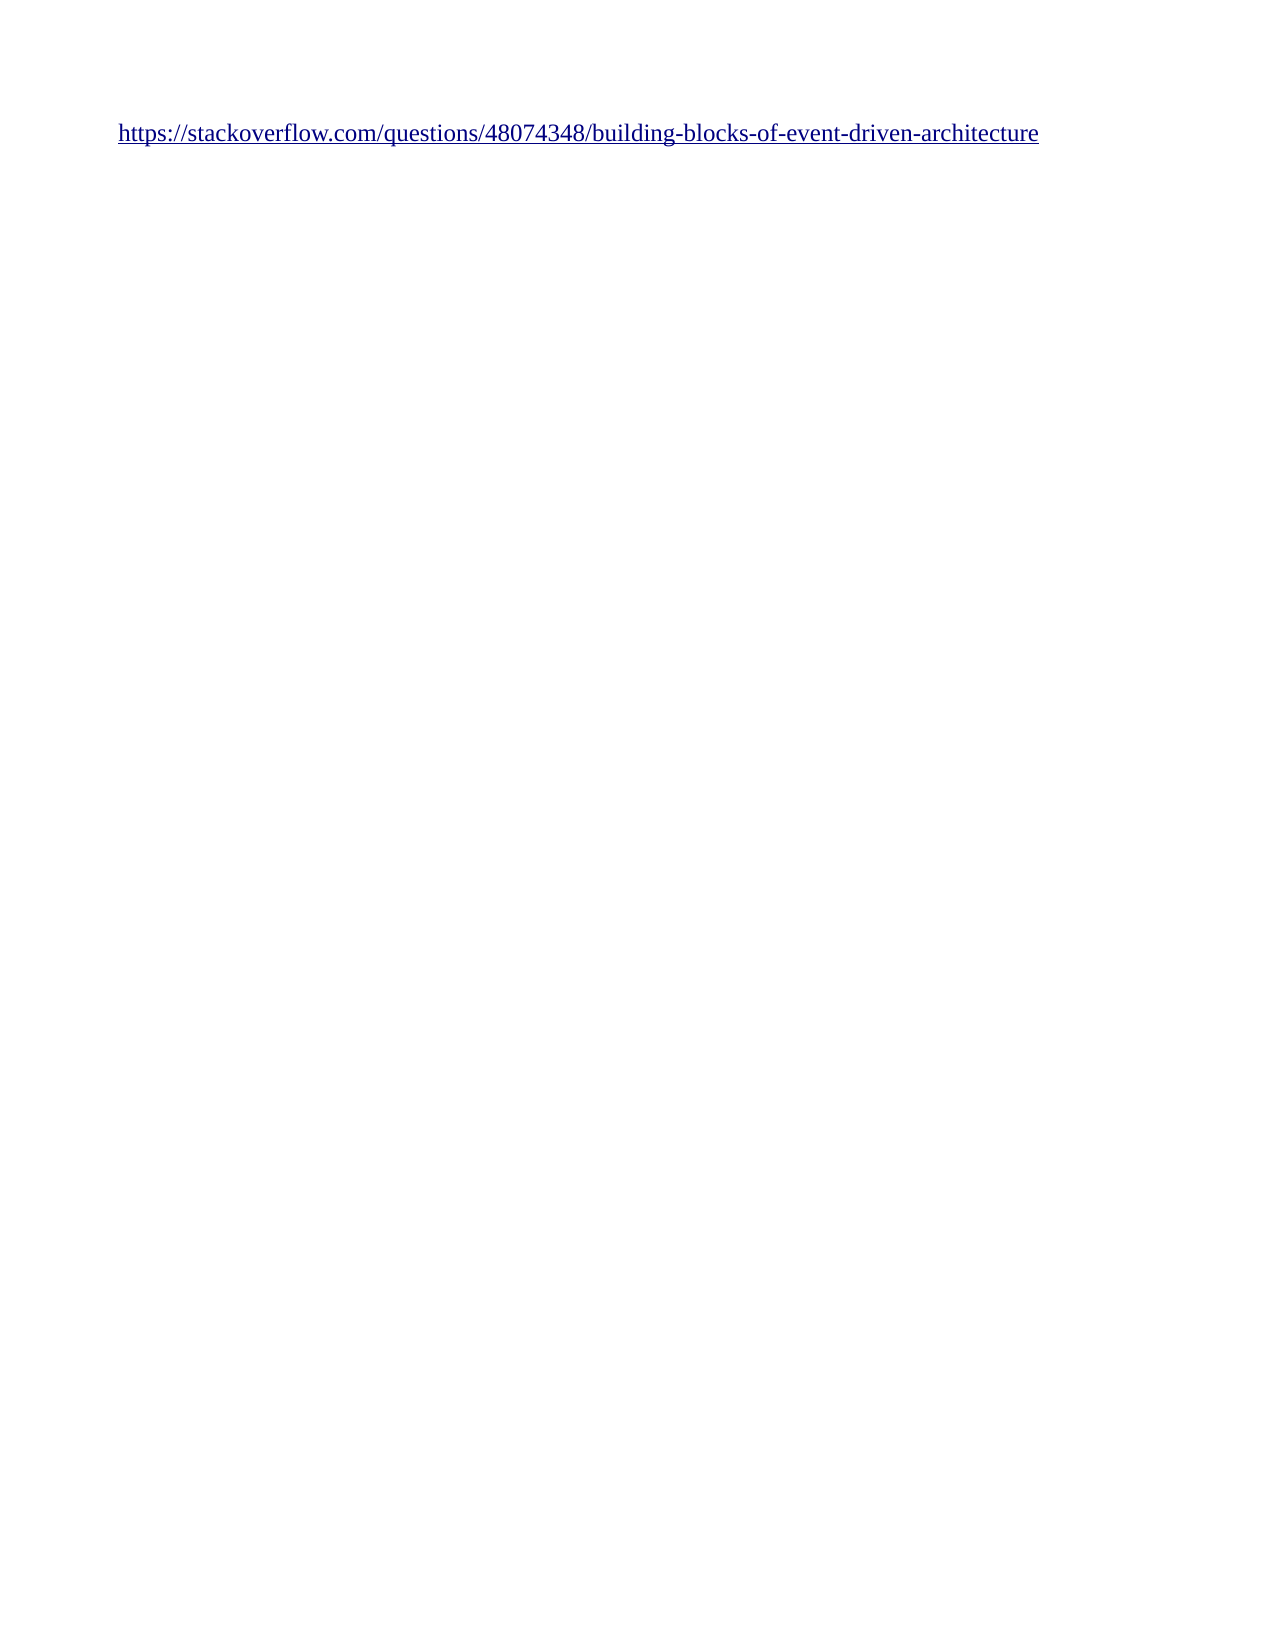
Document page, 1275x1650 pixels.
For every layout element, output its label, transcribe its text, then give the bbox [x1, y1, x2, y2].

text https://stackoverflow.com/questions/48074348/building-blocks-of-event-driven-architecture [118, 118, 1157, 147]
